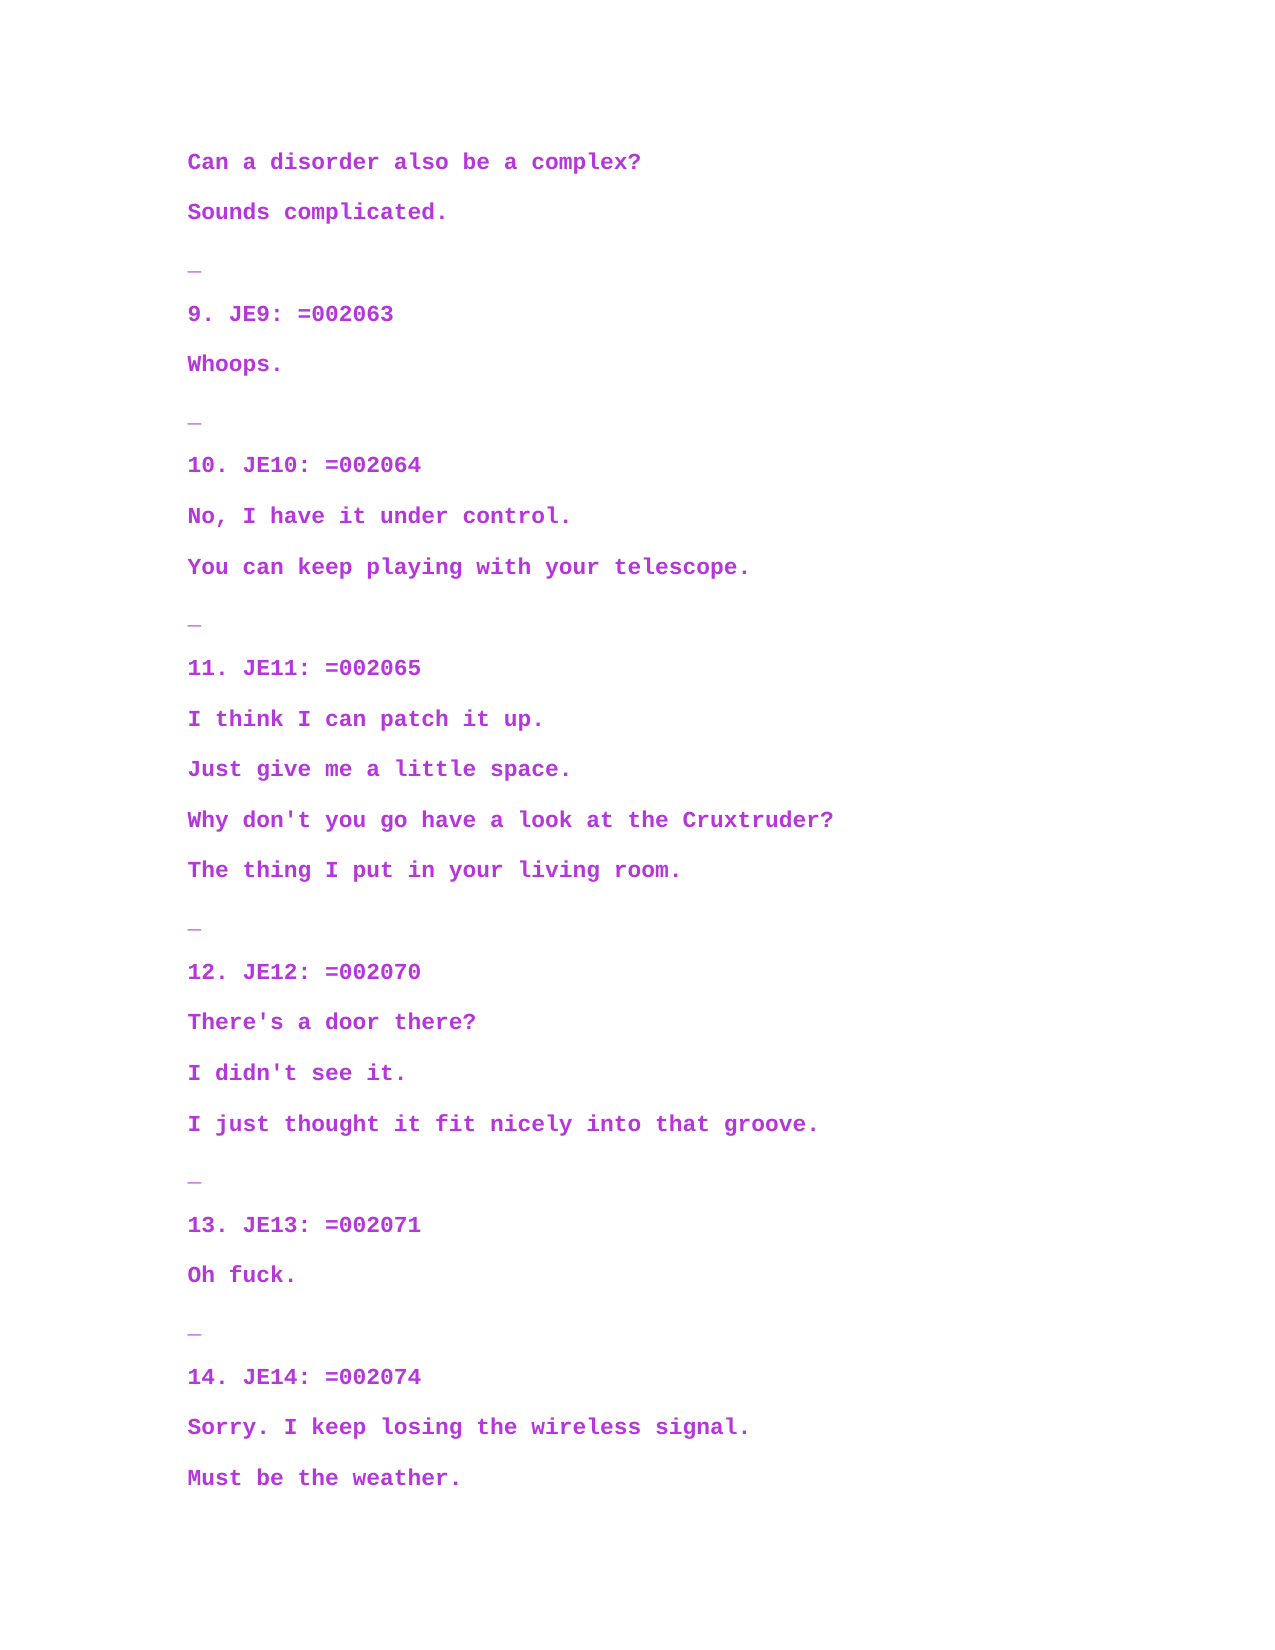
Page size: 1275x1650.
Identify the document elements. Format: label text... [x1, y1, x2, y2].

text 10. JE10: =002064 [187, 454, 1087, 480]
text _ [187, 251, 1087, 277]
text 13. JE13: =002071 [187, 1213, 1087, 1239]
text I just thought it fit nicely into that groove. [187, 1112, 1087, 1138]
text Can a disorder also be a complex? [187, 150, 1087, 176]
text 14. JE14: =002074 [187, 1365, 1087, 1391]
text _ [187, 909, 1087, 935]
text 9. JE9: =002063 [187, 302, 1087, 328]
text No, I have it under control. [187, 504, 1087, 530]
text I didn't see it. [187, 1061, 1087, 1087]
text _ [187, 1162, 1087, 1188]
text Oh fuck. [187, 1264, 1087, 1290]
text _ [187, 606, 1087, 632]
text Why don't you go have a look at the Cruxtruder? [187, 808, 1087, 834]
text Must be the weather. [187, 1466, 1087, 1492]
text The thing I put in your living room. [187, 859, 1087, 885]
text 12. JE12: =002070 [187, 960, 1087, 986]
text 11. JE11: =002065 [187, 656, 1087, 682]
text Sorry. I keep losing the wireless signal. [187, 1416, 1087, 1442]
text Just give me a little space. [187, 757, 1087, 783]
text Sounds complicated. [187, 201, 1087, 227]
text There's a door there? [187, 1011, 1087, 1037]
text I think I can patch it up. [187, 707, 1087, 733]
text You can keep playing with your telescope. [187, 555, 1087, 581]
text Whoops. [187, 352, 1087, 378]
text _ [187, 403, 1087, 429]
text _ [187, 1314, 1087, 1340]
